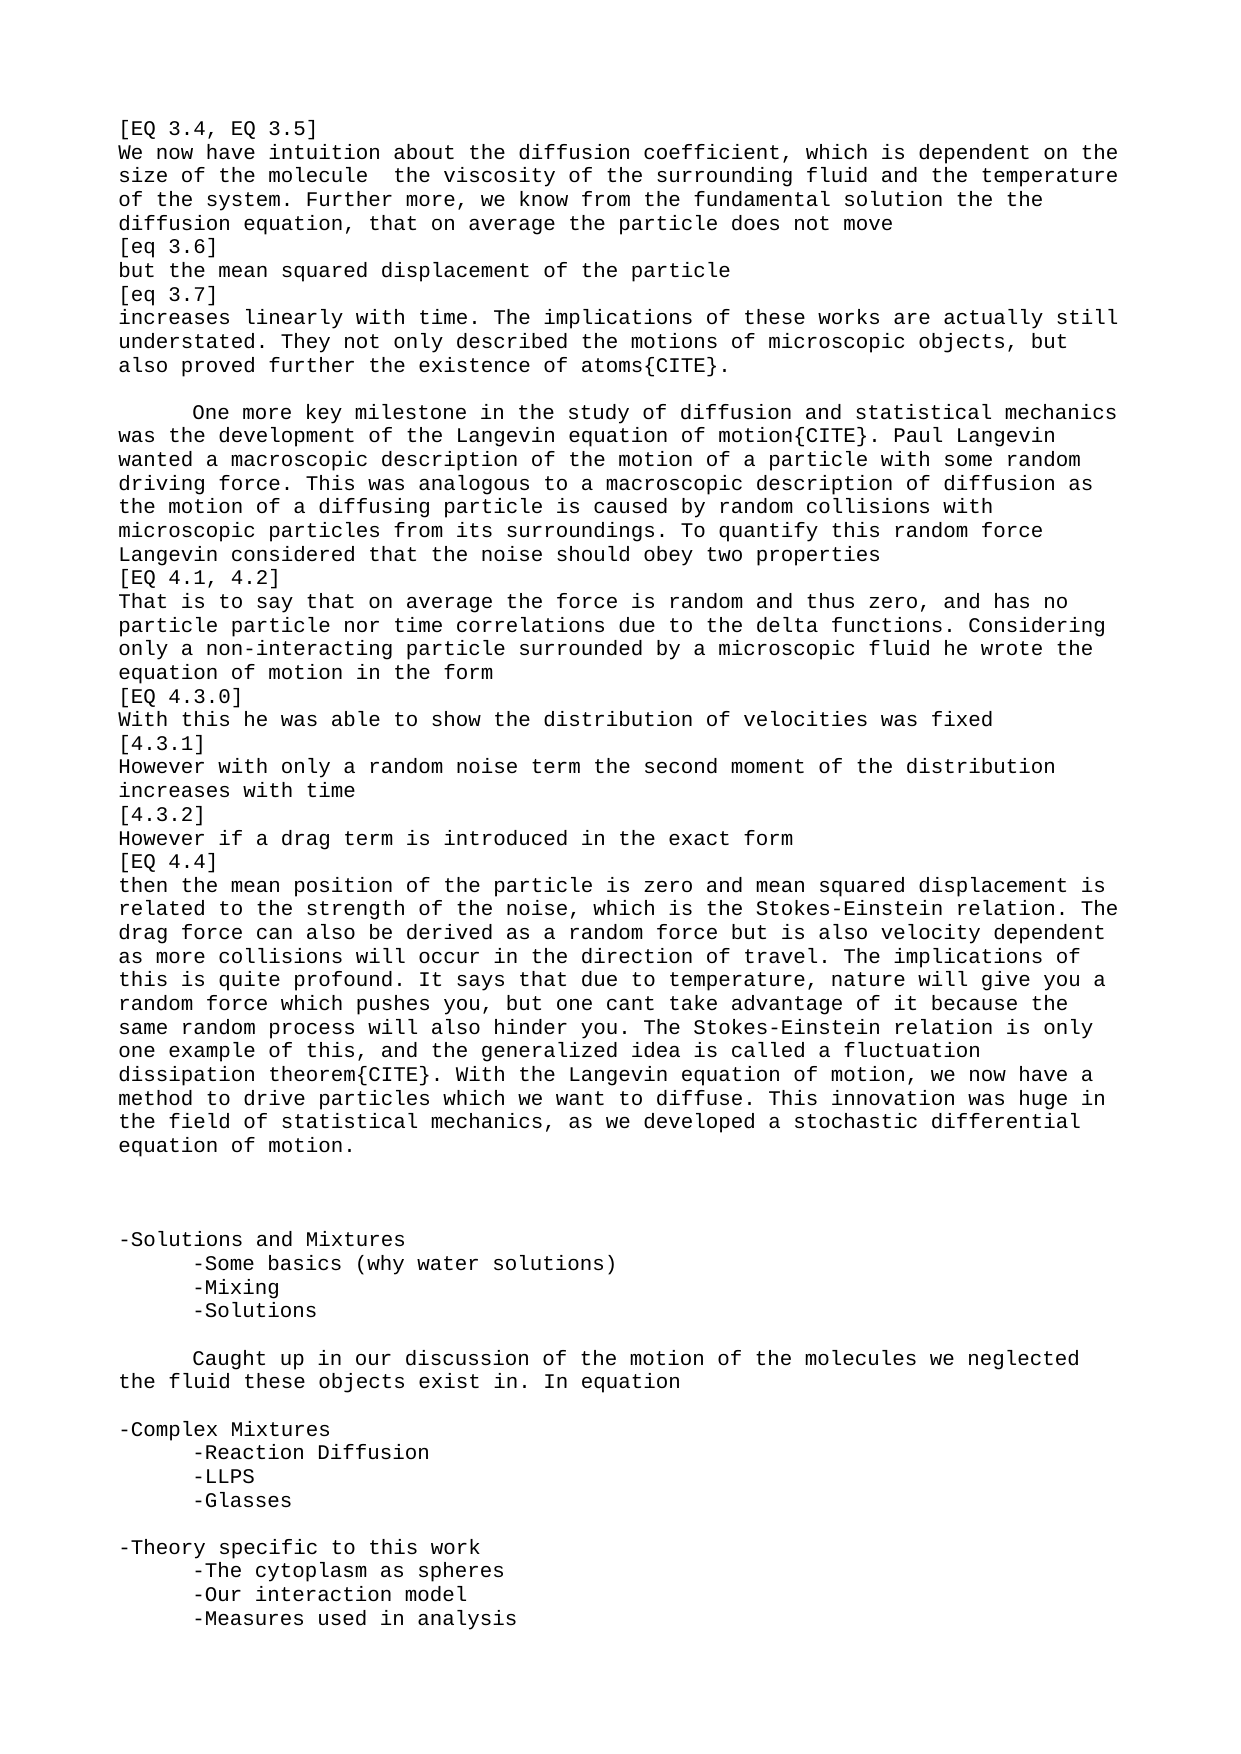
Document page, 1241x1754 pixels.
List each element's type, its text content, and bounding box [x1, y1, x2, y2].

text With this he was able to show the distribution of velocities was fixed [118, 709, 1122, 733]
text [EQ 4.4] [118, 851, 1122, 875]
text Caught up in our discussion of the motion of the molecules we neglected the fluid these objects exist in. In equation [118, 1348, 1122, 1395]
text [EQ 4.3.0] [118, 686, 1122, 709]
text -LLPS [118, 1466, 1122, 1489]
text [eq 3.6] [118, 236, 1122, 260]
text but the mean squared displacement of the particle [118, 260, 1122, 284]
text [eq 3.7] [118, 284, 1122, 307]
text -Solutions and Mixtures [118, 1229, 1122, 1253]
text -Complex Mixtures [118, 1419, 1122, 1442]
text -Measures used in analysis [118, 1608, 1122, 1631]
text [4.3.2] [118, 804, 1122, 827]
text -Some basics (why water solutions) [118, 1253, 1122, 1277]
text That is to say that on average the force is random and thus zero, and has no particle particle nor time correlations due to the delta functions. Considering only a non-interacting particle surrounded by a microscopic fluid he wrote the equation of motion in the form [118, 591, 1122, 686]
text then the mean position of the particle is zero and mean squared displacement is related to the strength of the noise, which is the Stokes-Einstein relation. The drag force can also be derived as a random force but is also velocity dependent as more collisions will occur in the direction of travel. The implications of this is quite profound. It says that due to temperature, nature will give you a random force which pushes you, but one cant take advantage of it because the same random process will also hinder you. The Stokes-Einstein relation is only one example of this, and the generalized idea is called a fluctuation dissipation theorem{CITE}. With the Langevin equation of motion, we now have a method to drive particles which we want to diffuse. This innovation was huge in the field of statistical mechanics, as we developed a stochastic differential equation of motion. [118, 875, 1122, 1158]
text increases linearly with time. The implications of these works are actually still understated. They not only described the motions of microscopic objects, but also proved further the existence of atoms{CITE}. [118, 307, 1122, 378]
text [4.3.1] [118, 733, 1122, 757]
text -Glasses [118, 1489, 1122, 1513]
text -The cytoplasm as spheres [118, 1561, 1122, 1584]
text [EQ 3.4, EQ 3.5] [118, 118, 1122, 142]
text We now have intuition about the diffusion coefficient, which is dependent on the size of the molecule the viscosity of the surrounding fluid and the temperature of the system. Further more, we know from the fundamental solution the the diffusion equation, that on average the particle does not move [118, 142, 1122, 236]
text -Solutions [118, 1300, 1122, 1324]
text -Reaction Diffusion [118, 1442, 1122, 1466]
text -Our interaction model [118, 1584, 1122, 1608]
text -Mixing [118, 1277, 1122, 1300]
text [EQ 4.1, 4.2] [118, 567, 1122, 591]
text However if a drag term is introduced in the exact form [118, 827, 1122, 851]
text However with only a random noise term the second moment of the distribution increases with time [118, 757, 1122, 804]
text One more key milestone in the study of diffusion and statistical mechanics was the development of the Langevin equation of motion{CITE}. Paul Langevin wanted a macroscopic description of the motion of a particle with some random driving force. This was analogous to a macroscopic description of diffusion as the motion of a diffusing particle is caused by random collisions with microscopic particles from its surroundings. To quantify this random force Langevin considered that the noise should obey two properties [118, 402, 1122, 567]
text -Theory specific to this work [118, 1537, 1122, 1561]
